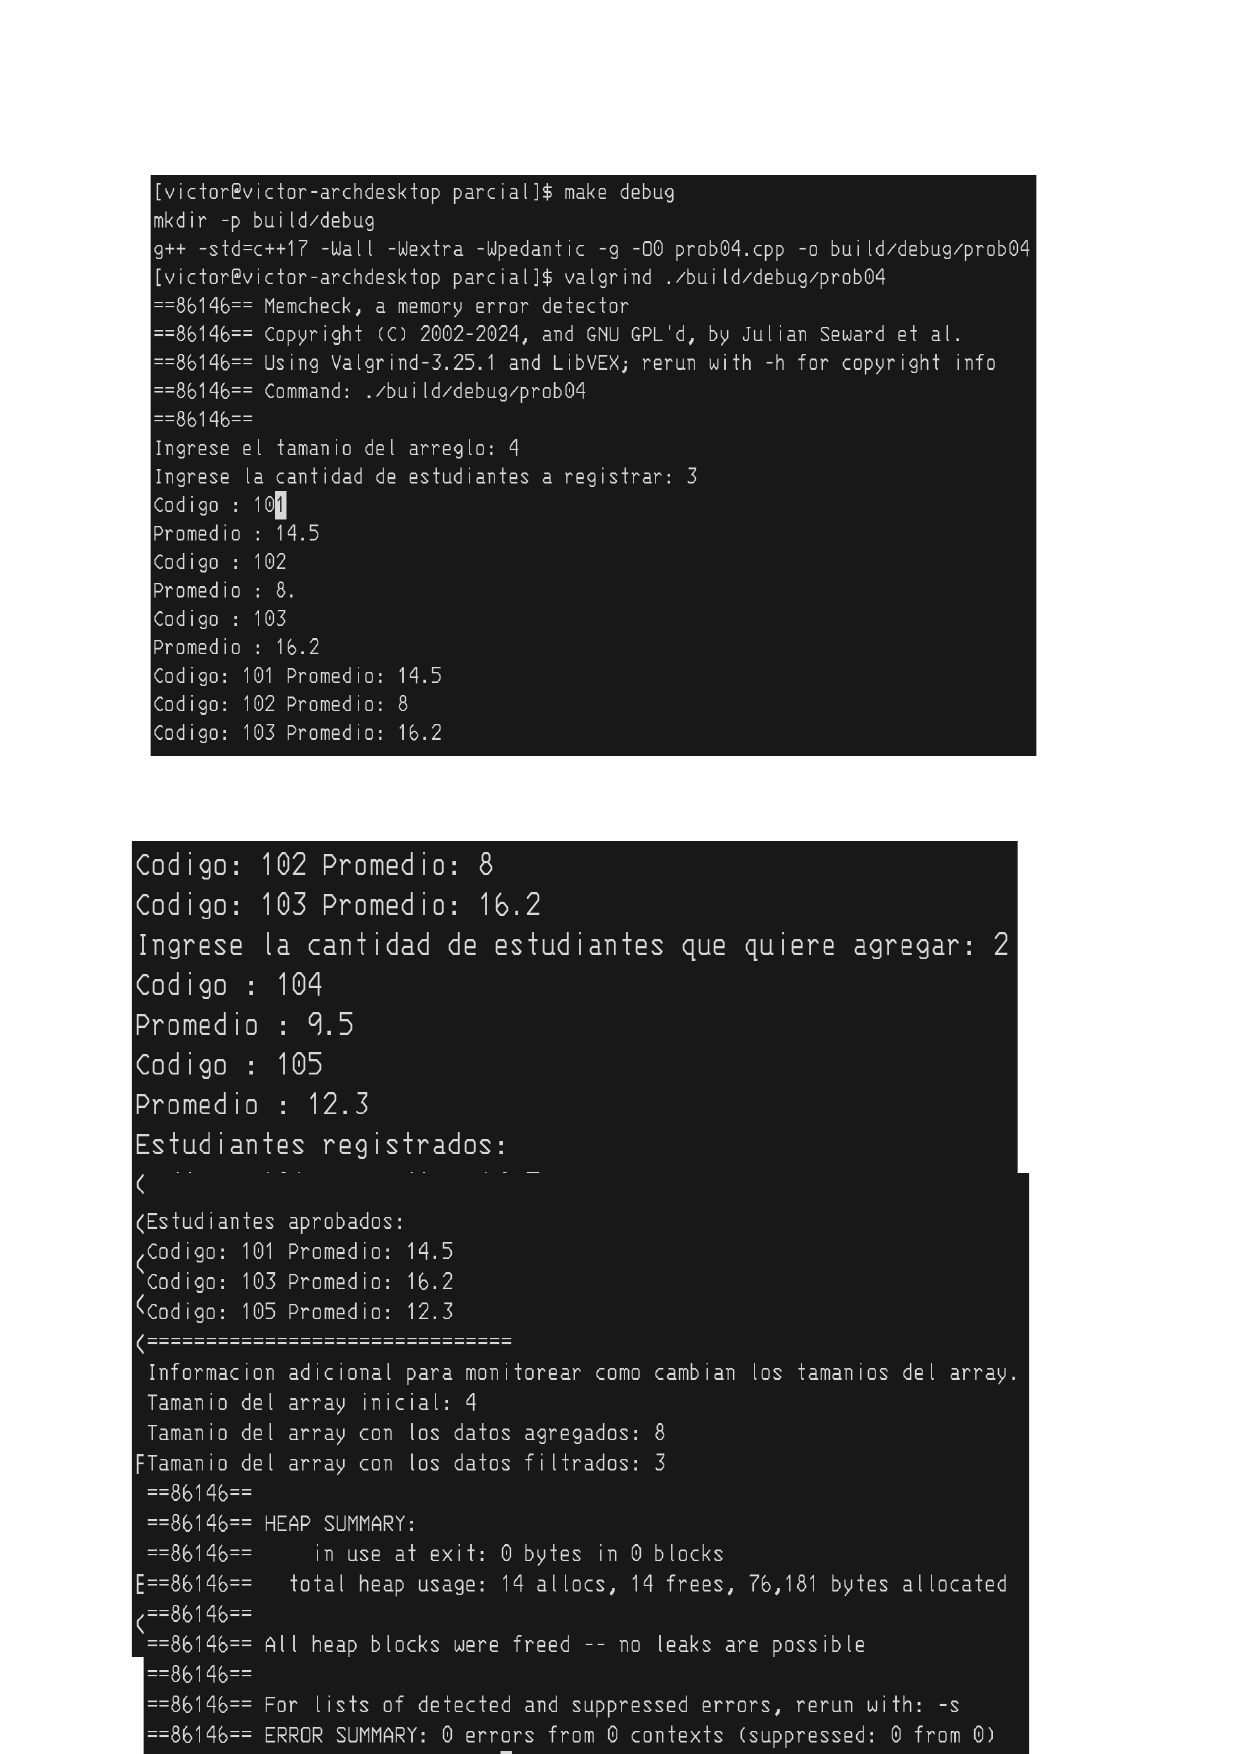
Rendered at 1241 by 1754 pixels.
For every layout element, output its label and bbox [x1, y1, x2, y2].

picture [131, 841, 1030, 1754]
picture [150, 175, 1037, 756]
